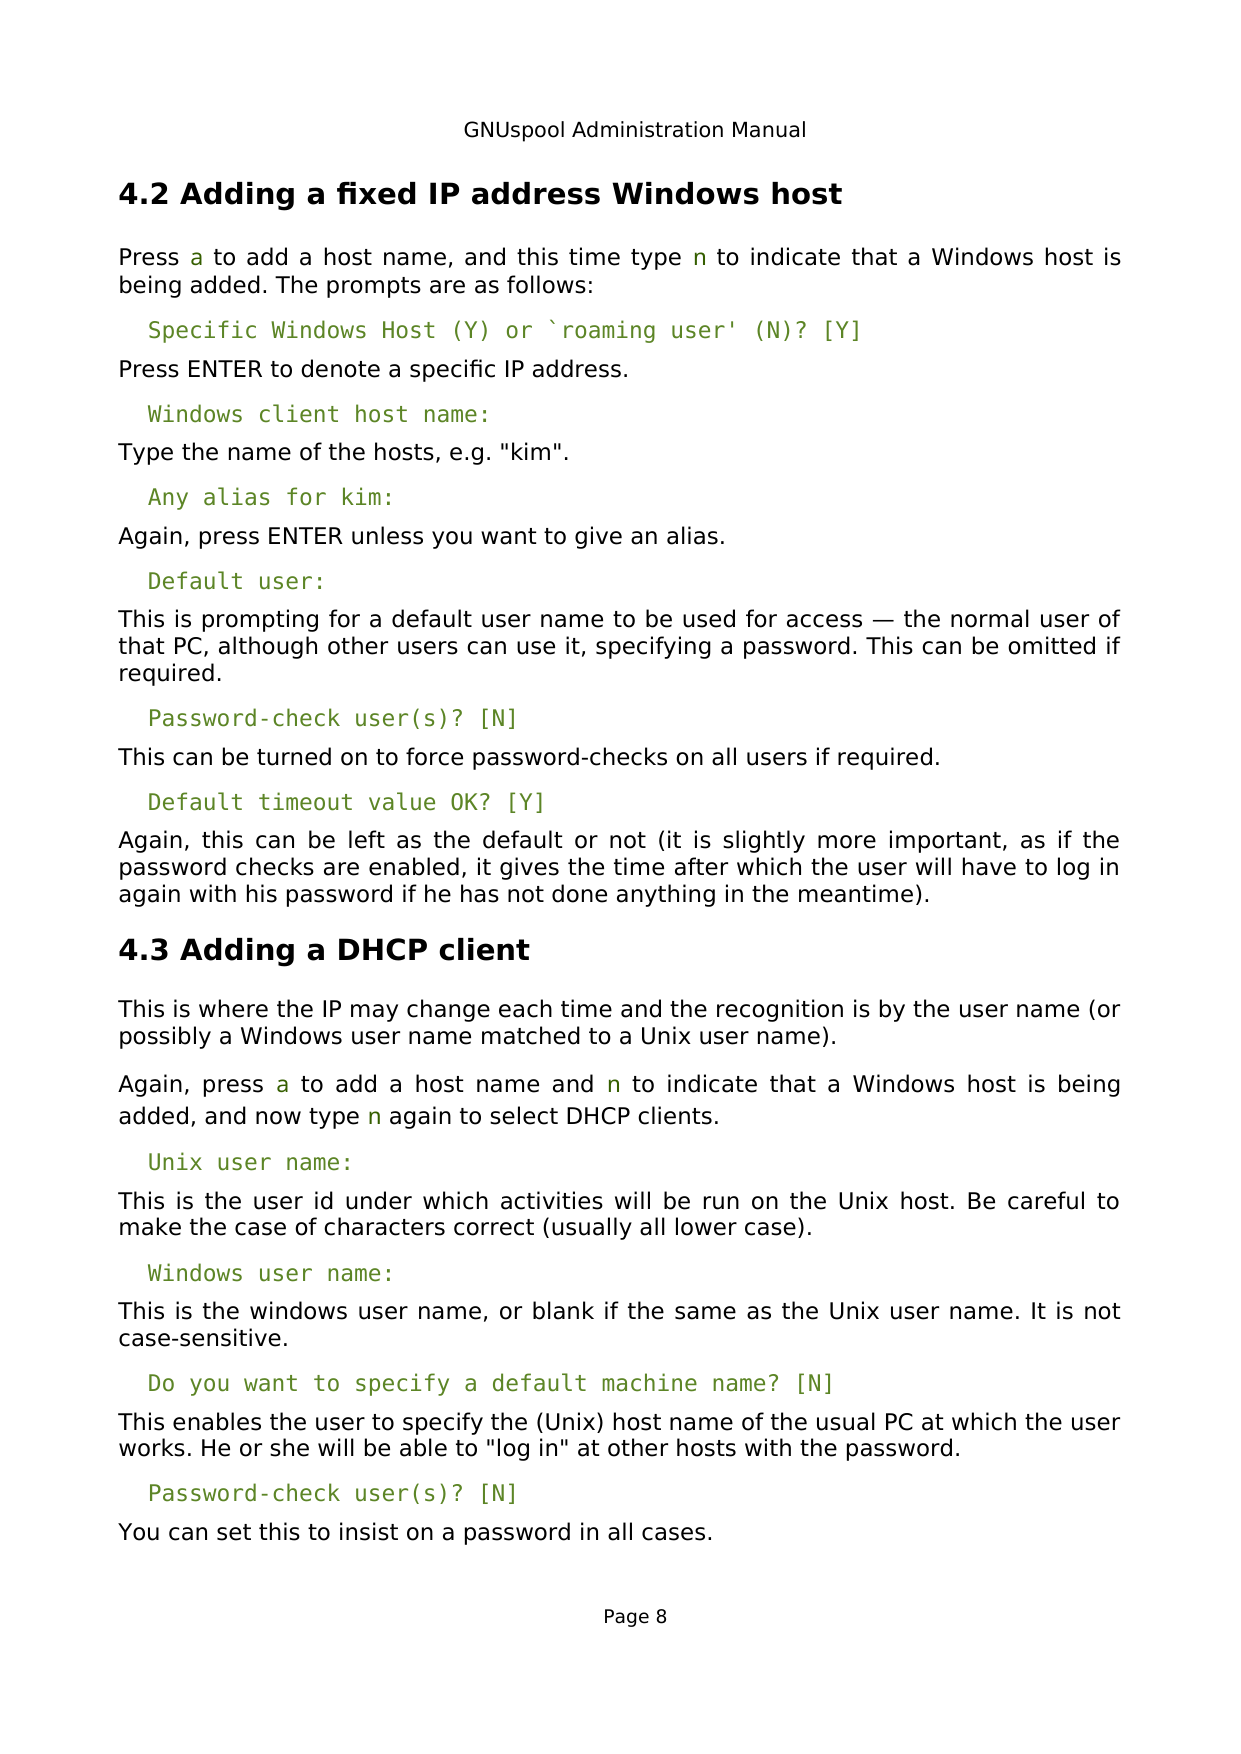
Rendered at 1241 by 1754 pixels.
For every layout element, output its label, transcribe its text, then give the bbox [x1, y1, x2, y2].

text Password-check user(s)? [N] [148, 1481, 1123, 1507]
text This can be turned on to force password-checks on all users if required. [118, 744, 1123, 771]
text Specific Windows Host (Y) or `roaming user' (N)? [Y] [148, 317, 1123, 344]
text Press a to add a host name, and this time type n to indicate that a Windows host is being added. The prompts are as follows: [118, 241, 1123, 299]
subtitle Adding a DHCP client [118, 933, 1123, 967]
text Do you want to specify a default machine name? [N] [148, 1370, 1123, 1397]
text Any alias for kim: [148, 484, 1123, 511]
text Again, press a to add a host name and n to indicate that a Windows host is being added, and now type n again to select DHCP clients. [118, 1068, 1123, 1131]
text This is the user id under which activities will be run on the Unix host. Be careful to make the case of characters correct (usually all lower case). [118, 1188, 1123, 1241]
subtitle Adding a fixed IP address Windows host [118, 177, 1123, 211]
text This is the windows user name, or blank if the same as the Unix user name. It is not case-sensitive. [118, 1298, 1123, 1352]
text This is where the IP may change each time and the recognition is by the user name (or possibly a Windows user name matched to a Unix user name). [118, 997, 1123, 1050]
text Unix user name: [148, 1149, 1123, 1176]
text Again, this can be left as the default or not (it is slightly more important, as if the password checks are enabled, it gives the time after which the user will have to log in again with his password if he has not done anything in the meantime). [118, 827, 1123, 908]
text Default user: [148, 568, 1123, 595]
text Default timeout value OK? [Y] [148, 789, 1123, 816]
text This enables the user to specify the (Unix) host name of the usual PC at which the user works. He or she will be able to "log in" at other hosts with the password. [118, 1409, 1123, 1462]
text You can set this to insist on a password in all cases. [118, 1519, 1123, 1546]
text Press ENTER to denote a specific IP address. [118, 356, 1123, 382]
text Windows user name: [148, 1260, 1123, 1286]
text Type the name of the hosts, e.g. "kim". [118, 439, 1123, 466]
text Password-check user(s)? [N] [148, 705, 1123, 732]
text Again, press ENTER unless you want to give an alias. [118, 523, 1123, 550]
text This is prompting for a default user name to be used for access — the normal user of that PC, although other users can use it, specifying a password. This can be omitted if required. [118, 607, 1123, 687]
text Windows client host name: [148, 401, 1123, 428]
